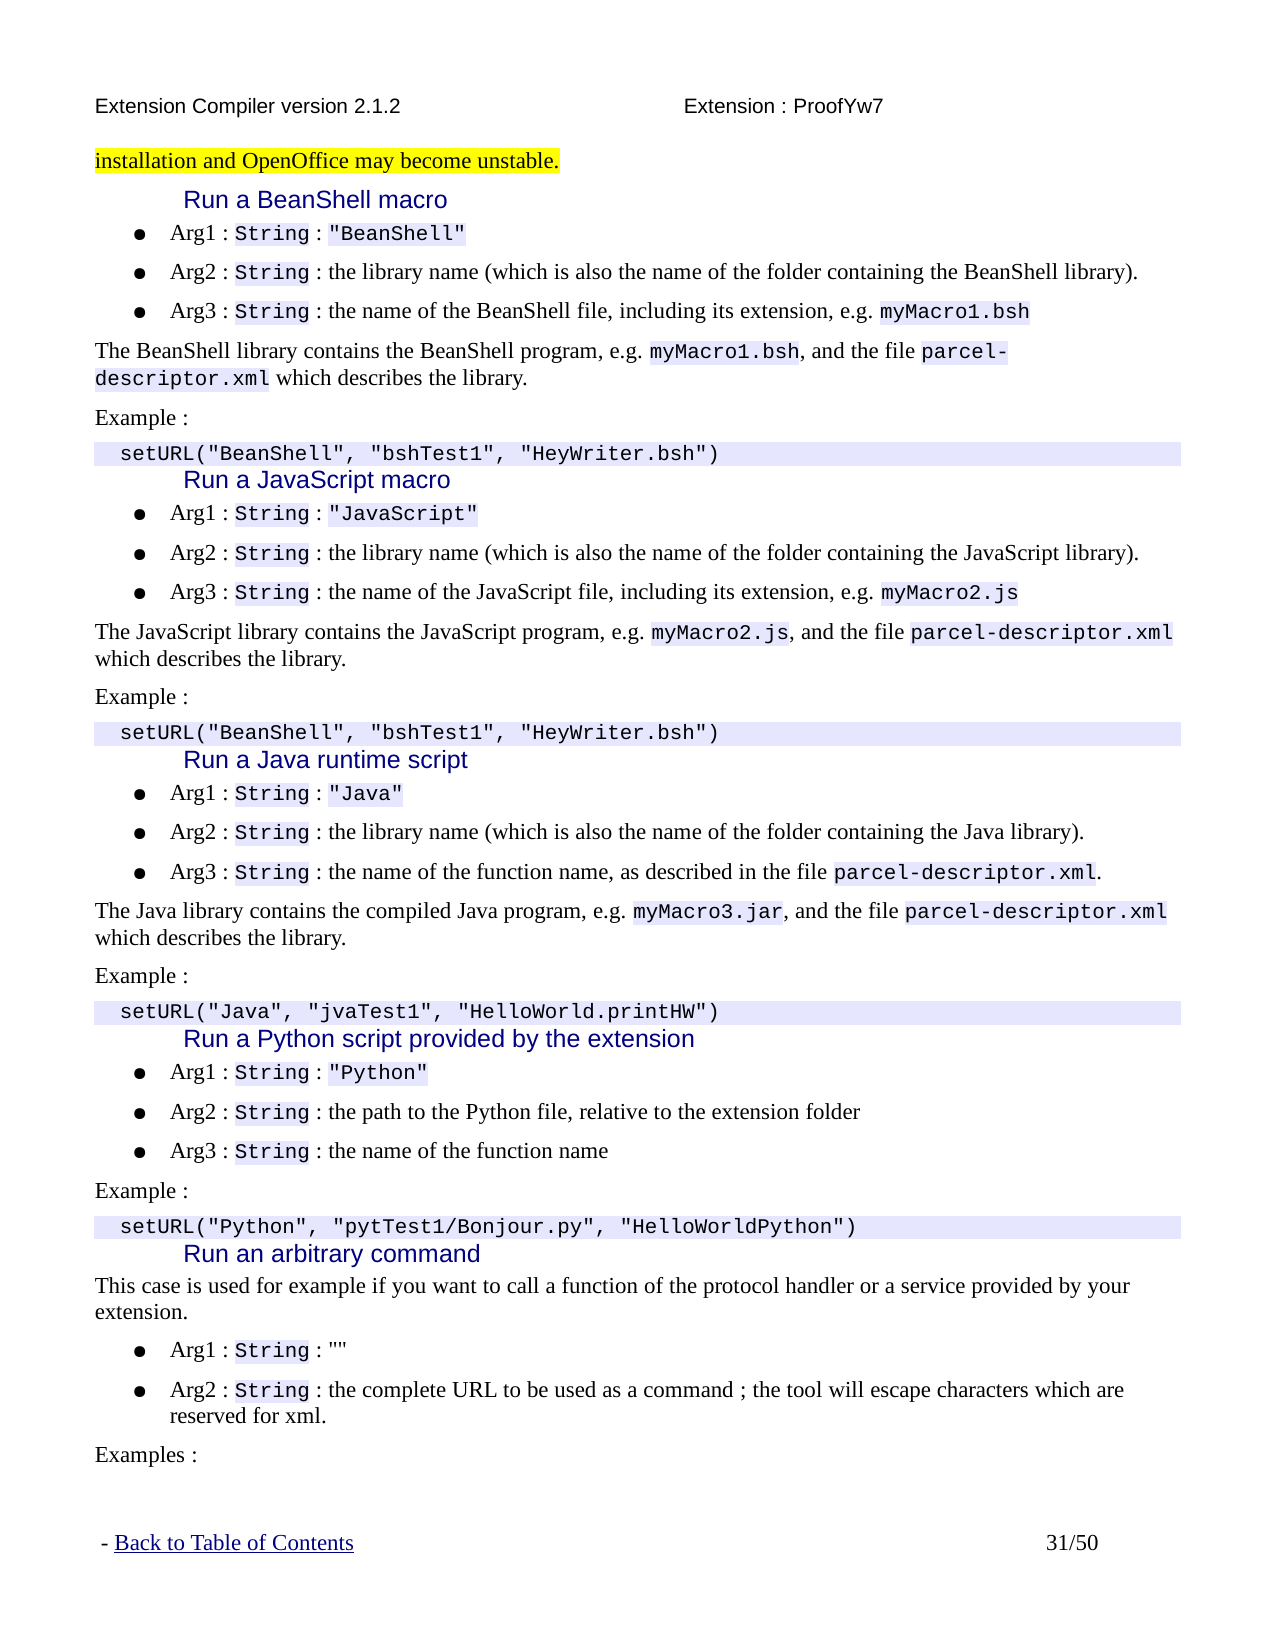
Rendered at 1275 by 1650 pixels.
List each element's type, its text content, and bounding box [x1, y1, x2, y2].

text Examples : [94, 1441, 1181, 1467]
list Arg1 : String : "JavaScript" [132, 500, 1181, 527]
list Arg1 : String : "Python" [132, 1059, 1181, 1086]
list Arg2 : String : the complete URL to be used as a command ; the tool will escape characters which are reserved for xml. [132, 1376, 1181, 1429]
text installation and OpenOffice may become unstable. [94, 147, 1181, 173]
text Example : [94, 404, 1181, 430]
subtitle Run a Python script provided by the extension [183, 1025, 1181, 1053]
text Example : [94, 1177, 1181, 1203]
list Arg3 : String : the name of the function name [132, 1138, 1181, 1165]
list Arg3 : String : the name of the JavaScript file, including its extension, e.g. myMacro2.js [132, 579, 1181, 606]
list Arg1 : String : "Java" [132, 780, 1181, 807]
subtitle Run a Java runtime script [183, 746, 1181, 774]
list Arg2 : String : the library name (which is also the name of the folder containing the Java library). [132, 819, 1181, 846]
list Arg1 : String : "BeanShell" [132, 219, 1181, 246]
text setURL("BeanShell", "bshTest1", "HeyWriter.bsh") [94, 442, 1181, 466]
text The JavaScript library contains the JavaScript program, e.g. myMacro2.js, and the file parcel-descriptor.xml which describes the library. [94, 619, 1181, 671]
text The BeanShell library contains the BeanShell program, e.g. myMacro1.bsh, and the file parcel-descriptor.xml which describes the library. [94, 338, 1181, 392]
text setURL("Java", "jvaTest1", "HelloWorld.printHW") [94, 1001, 1181, 1025]
text Example : [94, 684, 1181, 709]
text The Java library contains the compiled Java program, e.g. myMacro3.jar, and the file parcel-descriptor.xml which describes the library. [94, 898, 1181, 951]
list Arg2 : String : the library name (which is also the name of the folder containing the BeanShell library). [132, 259, 1181, 286]
list Arg3 : String : the name of the function name, as described in the file parcel-descriptor.xml. [132, 859, 1181, 886]
list Arg3 : String : the name of the BeanShell file, including its extension, e.g. myMacro1.bsh [132, 298, 1181, 325]
subtitle Run a BeanShell macro [183, 186, 1181, 213]
list Arg2 : String : the path to the Python file, relative to the extension folder [132, 1098, 1181, 1126]
list Arg2 : String : the library name (which is also the name of the folder containing the JavaScript library). [132, 540, 1181, 567]
list Arg1 : String : "" [132, 1337, 1181, 1364]
text Example : [94, 963, 1181, 989]
text setURL("Python", "pytTest1/Bonjour.py", "HelloWorldPython") [94, 1216, 1181, 1239]
subtitle Run an arbitrary command [183, 1239, 1181, 1267]
subtitle Run a JavaScript macro [183, 466, 1181, 494]
text This case is used for example if you want to call a function of the protocol handler or a service provided by your extension. [94, 1273, 1181, 1324]
text setURL("BeanShell", "bshTest1", "HeyWriter.bsh") [94, 722, 1181, 746]
